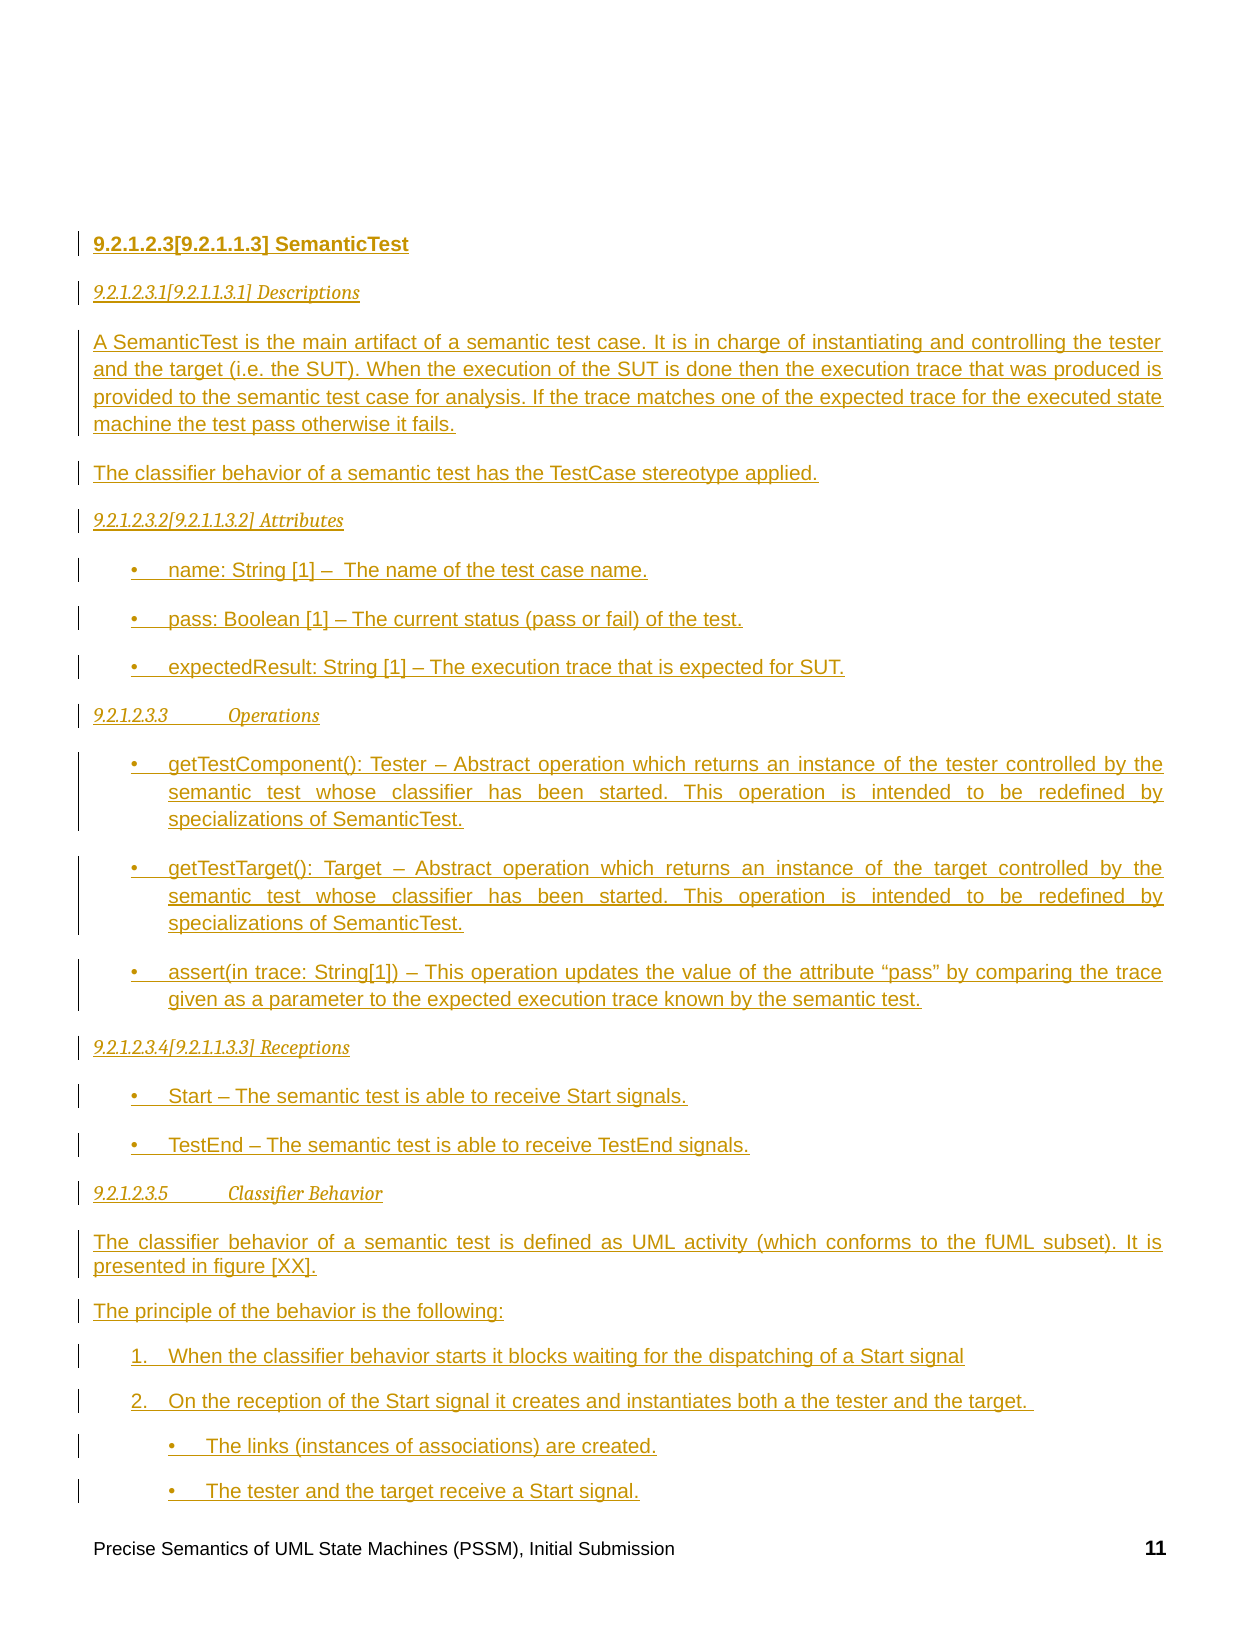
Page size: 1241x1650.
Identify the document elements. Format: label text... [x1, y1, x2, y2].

subtitle Classifier Behavior [93, 1181, 1164, 1205]
list semantic test whose classifier has been started. This operation is intended to be redefined by specializations of SemanticTest. [131, 774, 1164, 831]
text machine the test pass otherwise it fails. [93, 407, 1164, 436]
text A SemanticTest is the main artifact of a semantic test case. It is in charge of instantiating and controlling the tester and the target (i.e. the SUT). When the execution of the SUT is done then the execution trace that was produced is provided to the semantic test case for analysis. If the trace matches one of the expected trace for the executed state [93, 329, 1164, 406]
text The classifier behavior of a semantic test is defined as UML activity (which conforms to the fUML subset). It is presented in figure [XX]. [93, 1230, 1164, 1278]
list assert(in trace: String[1]) – This operation updates the value of the attribute “pass” by comparing the trace given as a parameter to the expected execution trace known by the semantic test. [131, 959, 1164, 1011]
subtitle Operations [93, 704, 1164, 728]
text The classifier behavior of a semantic test has the TestCase stereotype applied. [93, 461, 1164, 484]
list TestEnd – The semantic test is able to receive TestEnd signals. [131, 1133, 1164, 1157]
list On the reception of the Start signal it creates and instantiates both a the tester and the target. [131, 1389, 1164, 1413]
list The tester and the target receive a Start signal. [168, 1479, 1164, 1503]
list getTestComponent(): Tester – Abstract operation which returns an instance of the tester controlled by the [131, 752, 1164, 773]
subtitle Receptions [93, 1036, 1164, 1059]
list The links (instances of associations) are created. [168, 1434, 1164, 1458]
list getTestTarget(): Target – Abstract operation which returns an instance of the target controlled by the [131, 856, 1164, 877]
subtitle SemanticTest [93, 231, 1164, 256]
subtitle Descriptions [93, 281, 1164, 305]
text The principle of the behavior is the following: [93, 1299, 1164, 1323]
list When the classifier behavior starts it blocks waiting for the dispatching of a Start signal [131, 1344, 1164, 1368]
list semantic test whose classifier has been started. This operation is intended to be redefined by specializations of SemanticTest. [131, 878, 1164, 935]
list name: String [1] – The name of the test case name. [131, 558, 1164, 582]
list pass: Boolean [1] – The current status (pass or fail) of the test. [131, 606, 1164, 630]
subtitle Attributes [93, 509, 1164, 533]
list Start – The semantic test is able to receive Start signals. [131, 1084, 1164, 1108]
list expectedResult: String [1] – The execution trace that is expected for SUT. [131, 655, 1164, 679]
